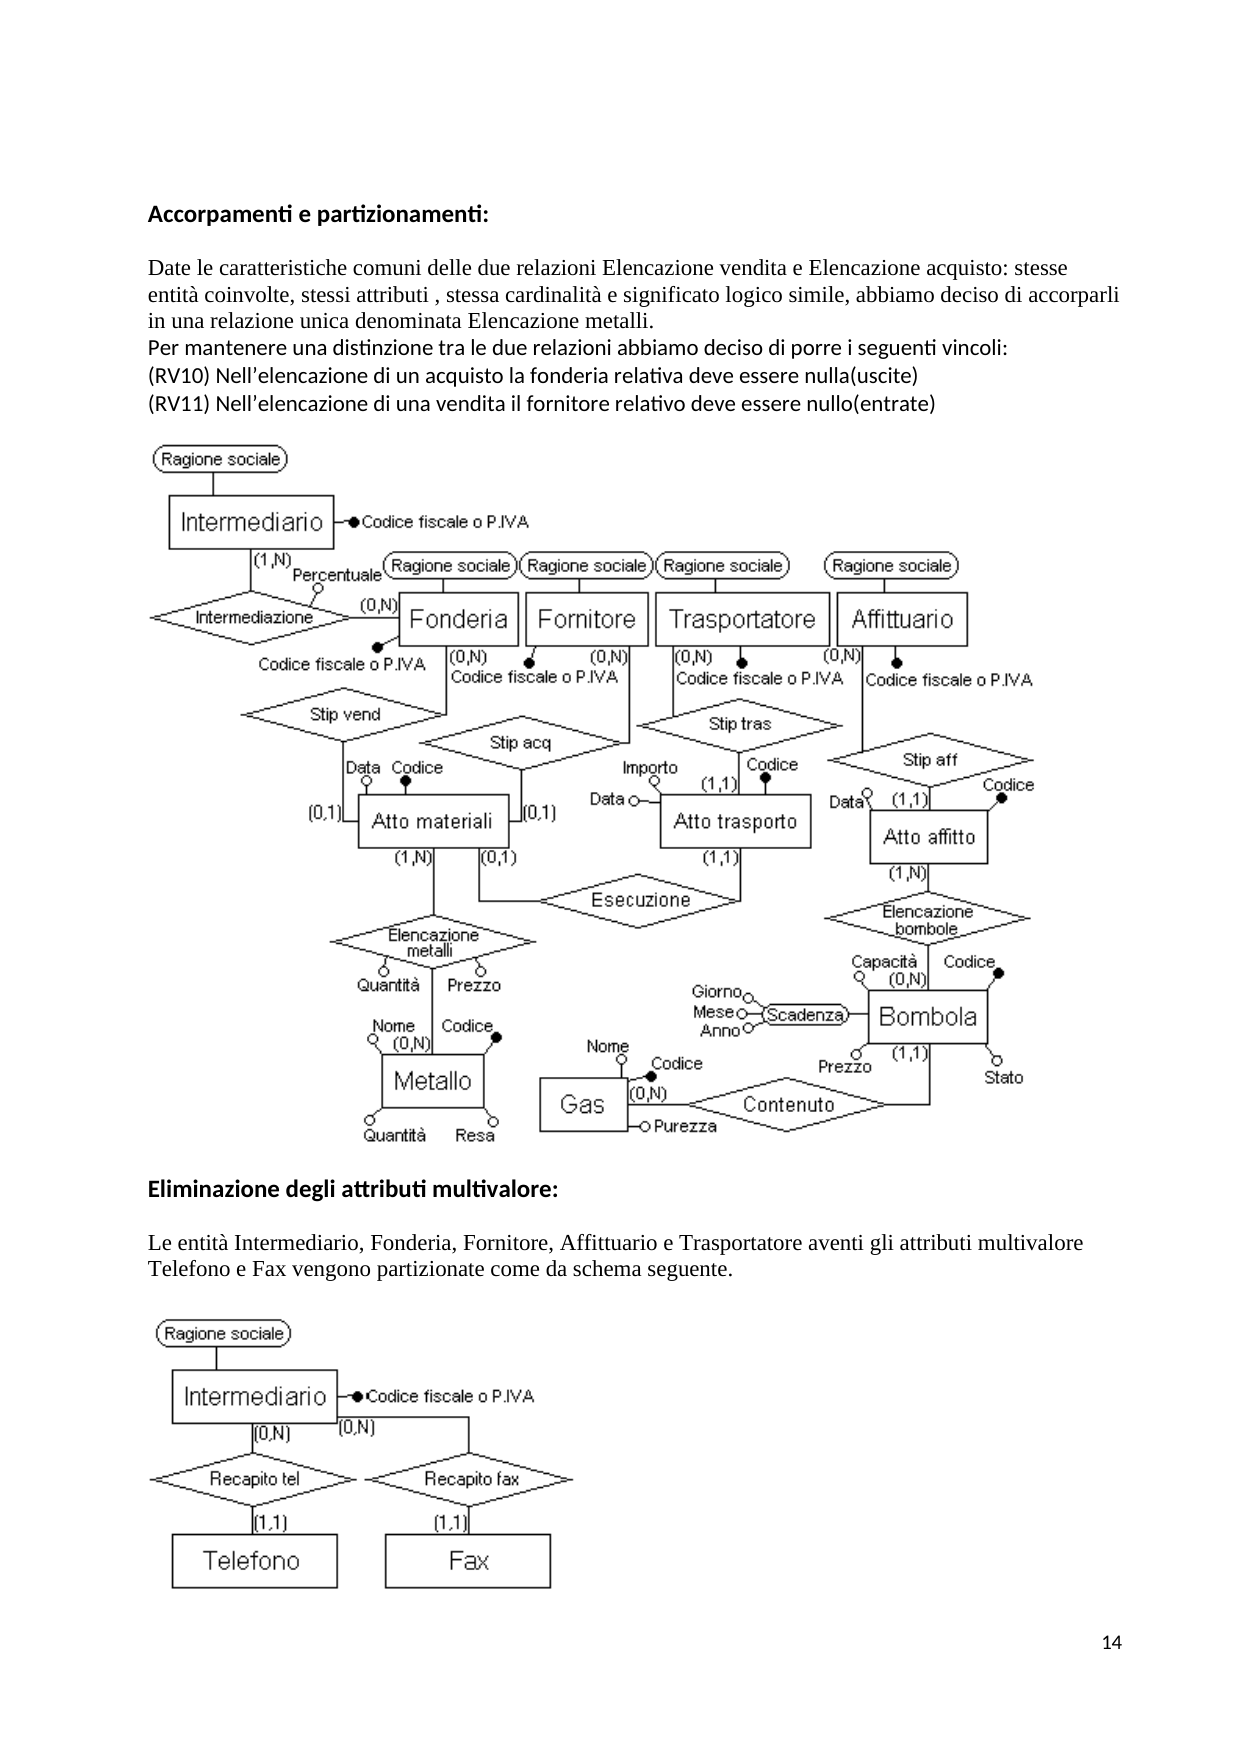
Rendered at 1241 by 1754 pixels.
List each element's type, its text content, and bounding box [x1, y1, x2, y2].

text (RV10) Nell’elencazione di un acquisto la fonderia relativa deve essere nulla(uscite) [148, 361, 1122, 389]
picture [147, 1307, 589, 1617]
text Eliminazione degli attributi multivalore: [148, 1173, 1122, 1204]
text Date le caratteristiche comuni delle due relazioni Elencazione vendita e Elencazione acquisto: stesse entità coinvolte, stessi attributi , stessa cardinalità e significato logico simile, abbiamo deciso di accorparli in una relazione unica denominata Elencazione metalli. [148, 254, 1122, 333]
text (RV11) Nell’elencazione di una vendita il fornitore relativo deve essere nullo(entrate) [148, 389, 1122, 417]
text Per mantenere una distinzione tra le due relazioni abbiamo deciso di porre i seguenti vincoli: [148, 333, 1122, 361]
text Le entità Intermediario, Fonderia, Fornitore, Affittuario e Trasportatore aventi gli attributi multivalore Telefono e Fax vengono partizionate come da schema seguente. [148, 1229, 1122, 1282]
text Accorpamenti e partizionamenti: [148, 198, 1122, 229]
picture [147, 442, 1045, 1148]
